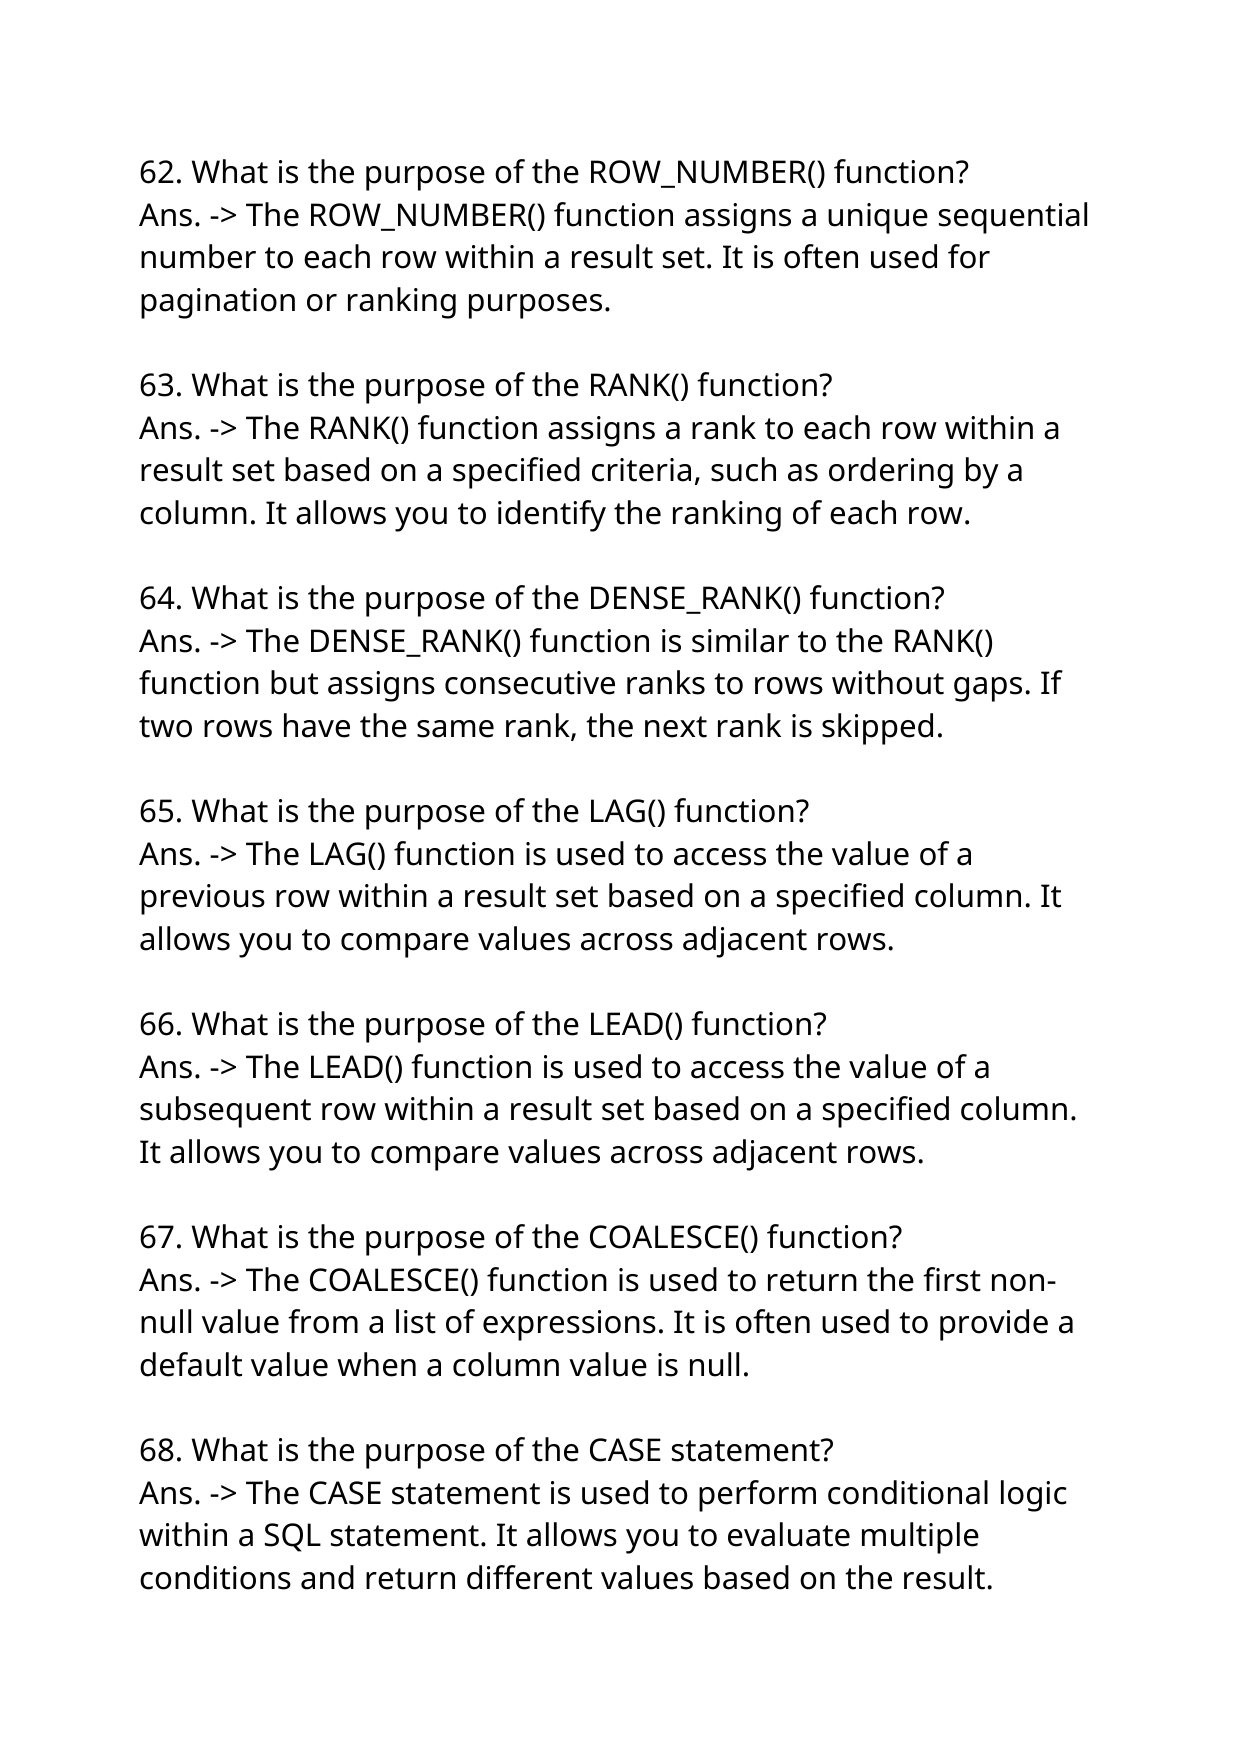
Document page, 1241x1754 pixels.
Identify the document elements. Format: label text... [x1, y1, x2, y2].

text Ans. -> The COALESCE() function is used to return the first non-null value from a list of expressions. It is often used to provide a default value when a column value is null. [139, 1258, 1101, 1386]
text Ans. -> The CASE statement is used to perform conditional logic within a SQL statement. It allows you to evaluate multiple conditions and return different values based on the result. [139, 1471, 1101, 1598]
text 63. What is the purpose of the RANK() function? [139, 363, 1101, 406]
text Ans. -> The ROW_NUMBER() function assigns a unique sequential number to each row within a result set. It is often used for pagination or ranking purposes. [139, 193, 1101, 320]
text 62. What is the purpose of the ROW_NUMBER() function? [139, 150, 1101, 193]
text 68. What is the purpose of the CASE statement? [139, 1428, 1101, 1471]
text 65. What is the purpose of the LAG() function? [139, 789, 1101, 832]
text 66. What is the purpose of the LEAD() function? [139, 1002, 1101, 1045]
text Ans. -> The LAG() function is used to access the value of a previous row within a result set based on a specified column. It allows you to compare values across adjacent rows. [139, 832, 1101, 959]
text 67. What is the purpose of the COALESCE() function? [139, 1215, 1101, 1258]
text 64. What is the purpose of the DENSE_RANK() function? [139, 576, 1101, 619]
text Ans. -> The LEAD() function is used to access the value of a subsequent row within a result set based on a specified column. It allows you to compare values across adjacent rows. [139, 1045, 1101, 1172]
text Ans. -> The RANK() function assigns a rank to each row within a result set based on a specified criteria, such as ordering by a column. It allows you to identify the ranking of each row. [139, 406, 1101, 533]
text Ans. -> The DENSE_RANK() function is similar to the RANK() function but assigns consecutive ranks to rows without gaps. If two rows have the same rank, the next rank is skipped. [139, 619, 1101, 746]
